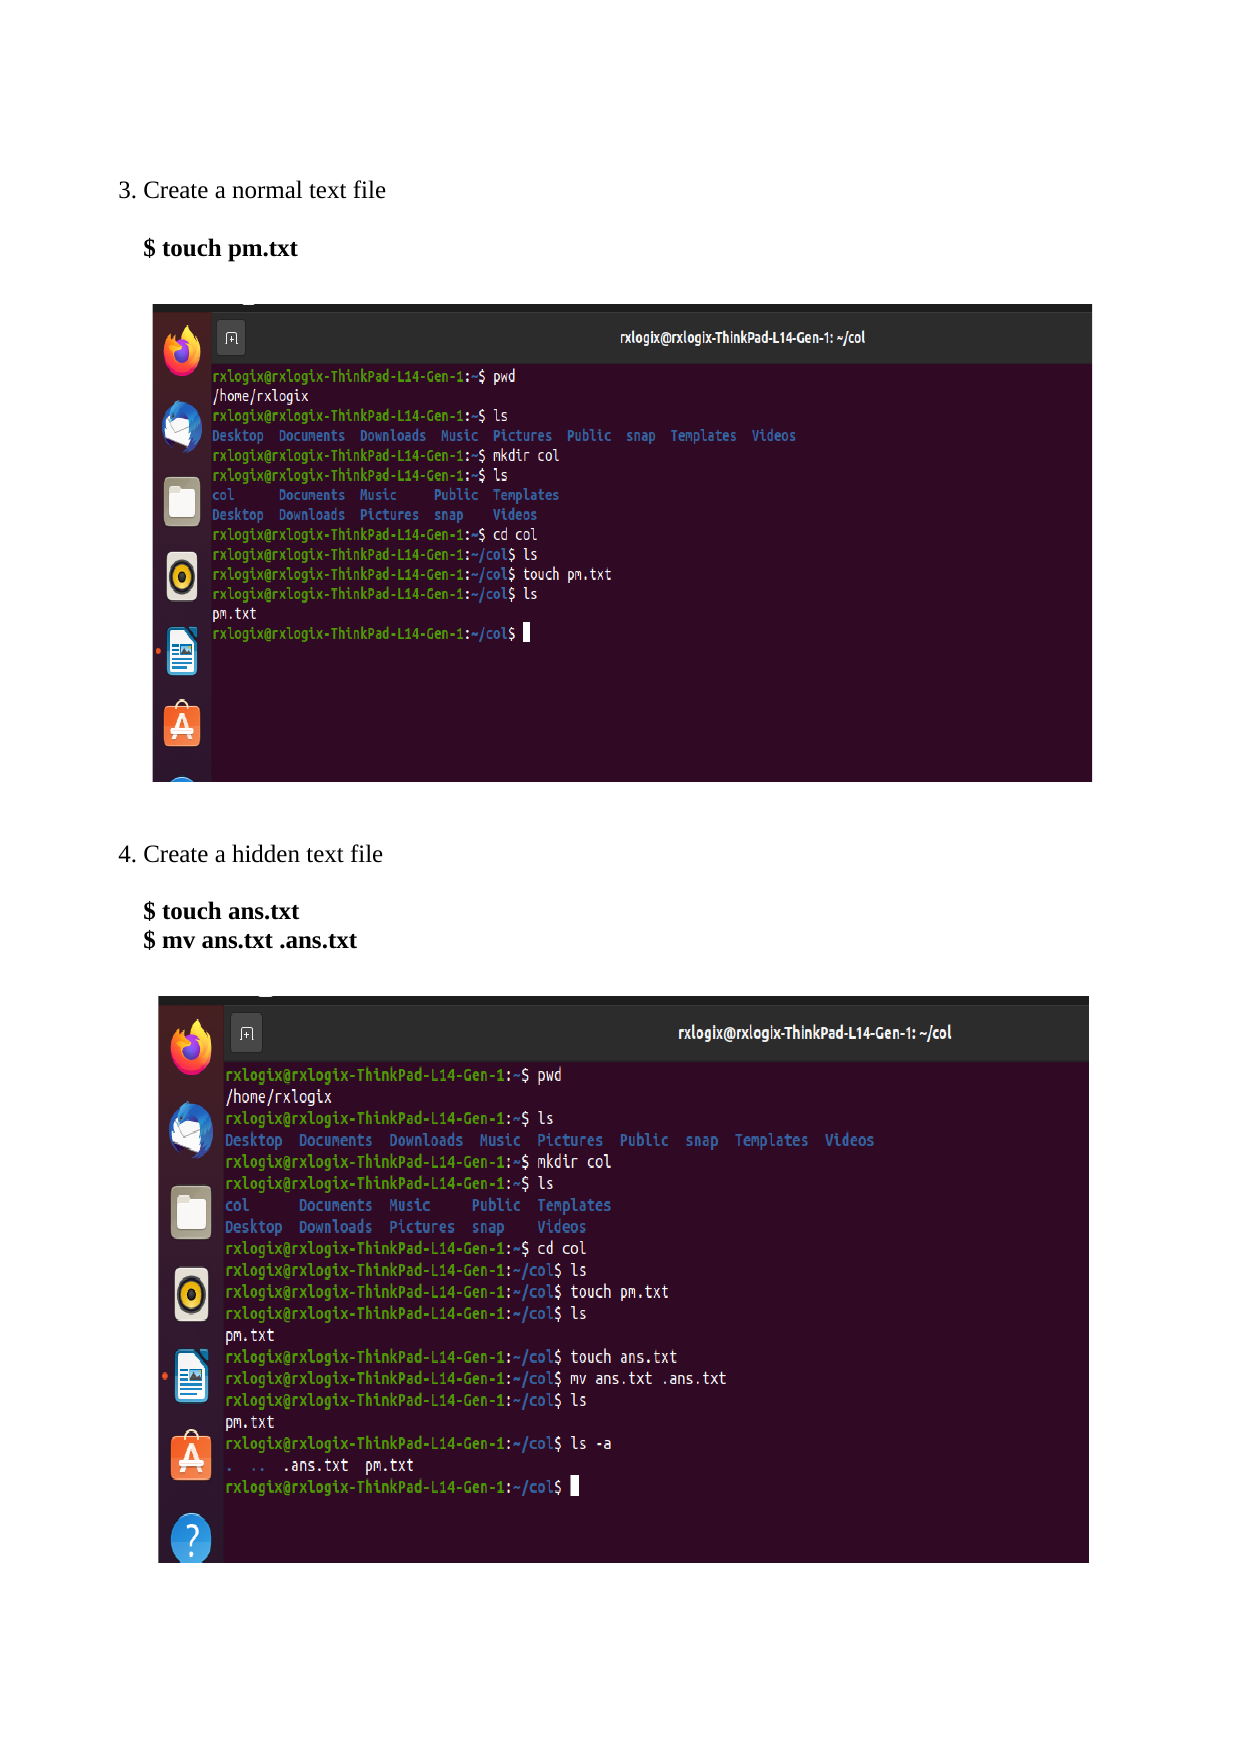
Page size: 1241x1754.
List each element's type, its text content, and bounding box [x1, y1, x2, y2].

text 4. Create a hidden text file [118, 839, 1122, 868]
text $ touch pm.txt [118, 233, 1122, 262]
text 3. Create a normal text file [118, 176, 1122, 204]
picture [158, 996, 1089, 1563]
text $ mv ans.txt .ans.txt [118, 925, 1122, 954]
picture [152, 304, 1093, 782]
text $ touch ans.txt [118, 896, 1122, 925]
